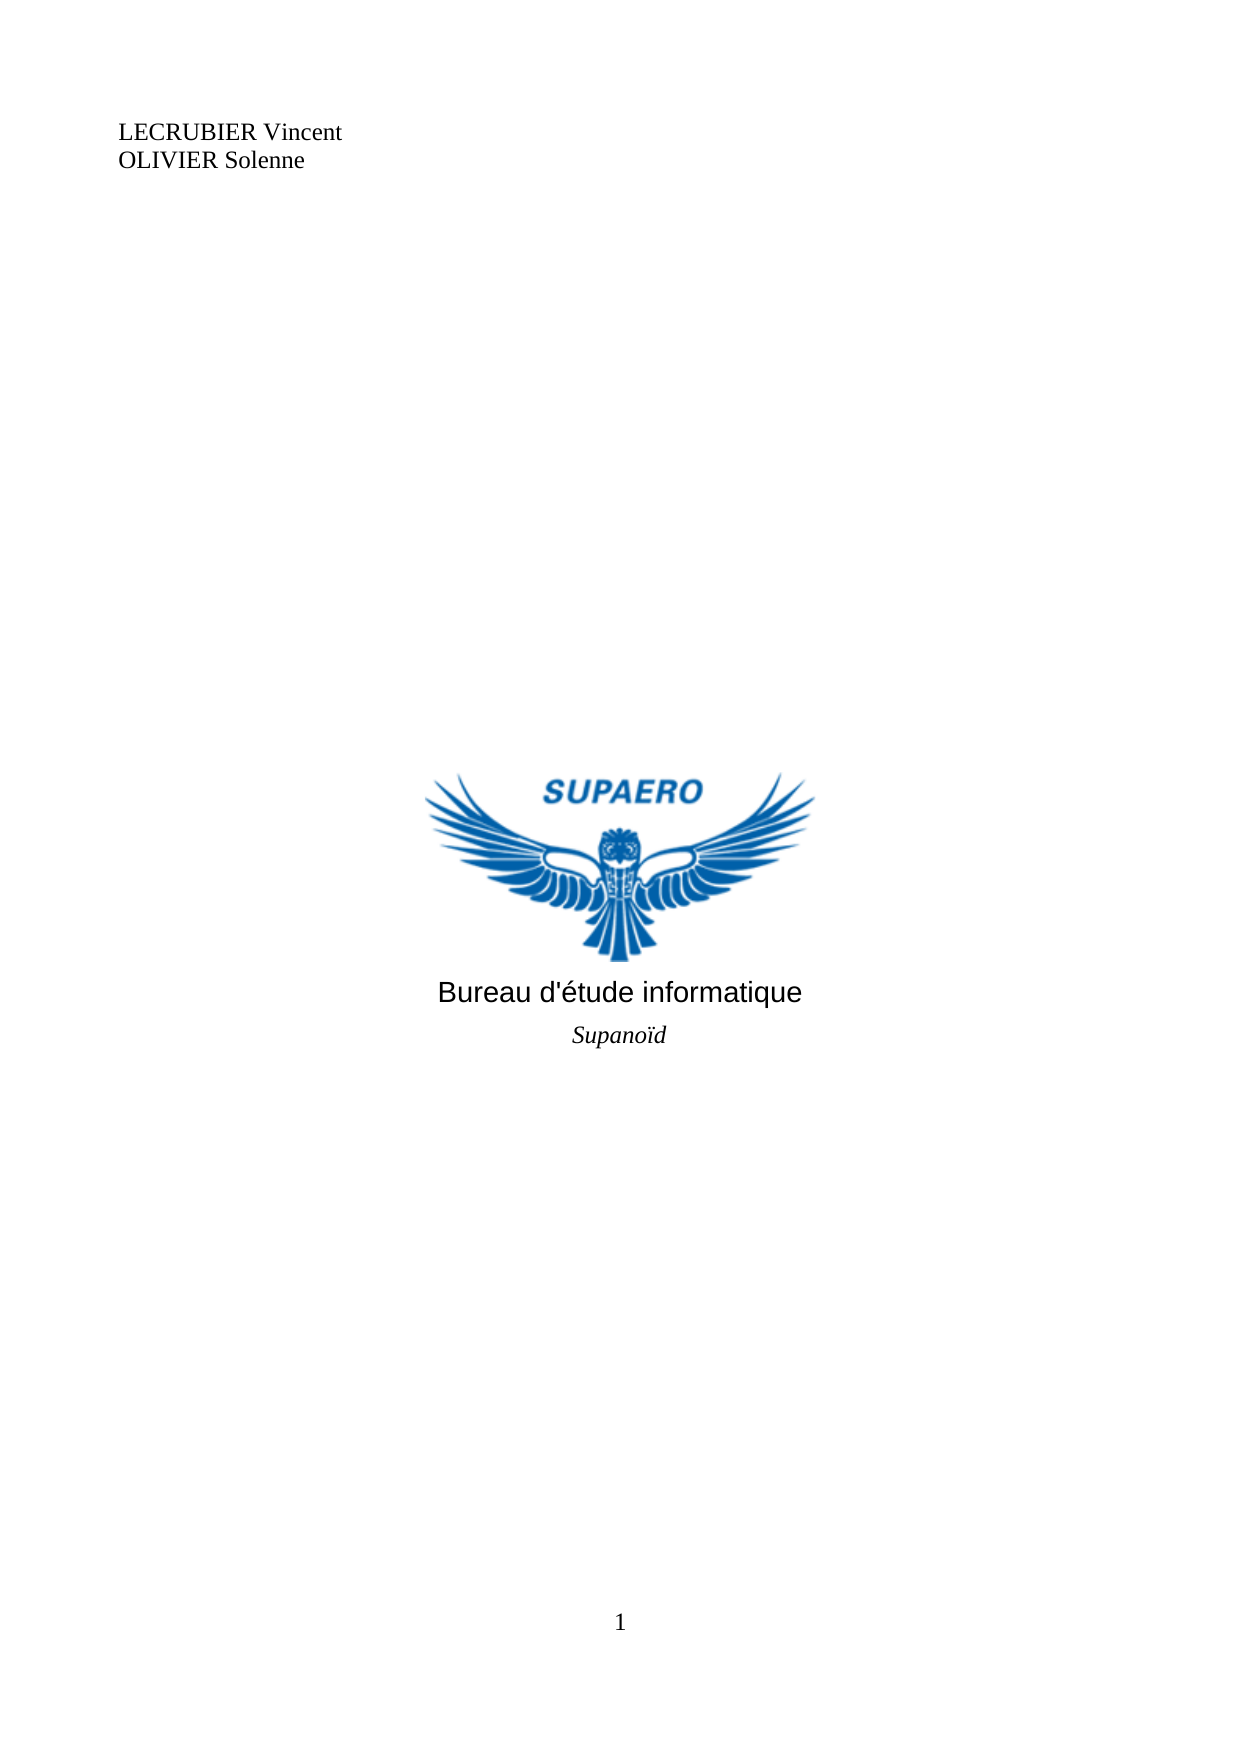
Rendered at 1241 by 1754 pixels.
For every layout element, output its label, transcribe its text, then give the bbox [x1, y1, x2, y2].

subtitle Bureau d'étude informatique [397, 976, 843, 1009]
picture [424, 772, 816, 962]
text OLIVIER Solenne [118, 146, 387, 173]
text Supanoïd [397, 1022, 843, 1049]
text LECRUBIER Vincent [118, 118, 387, 146]
